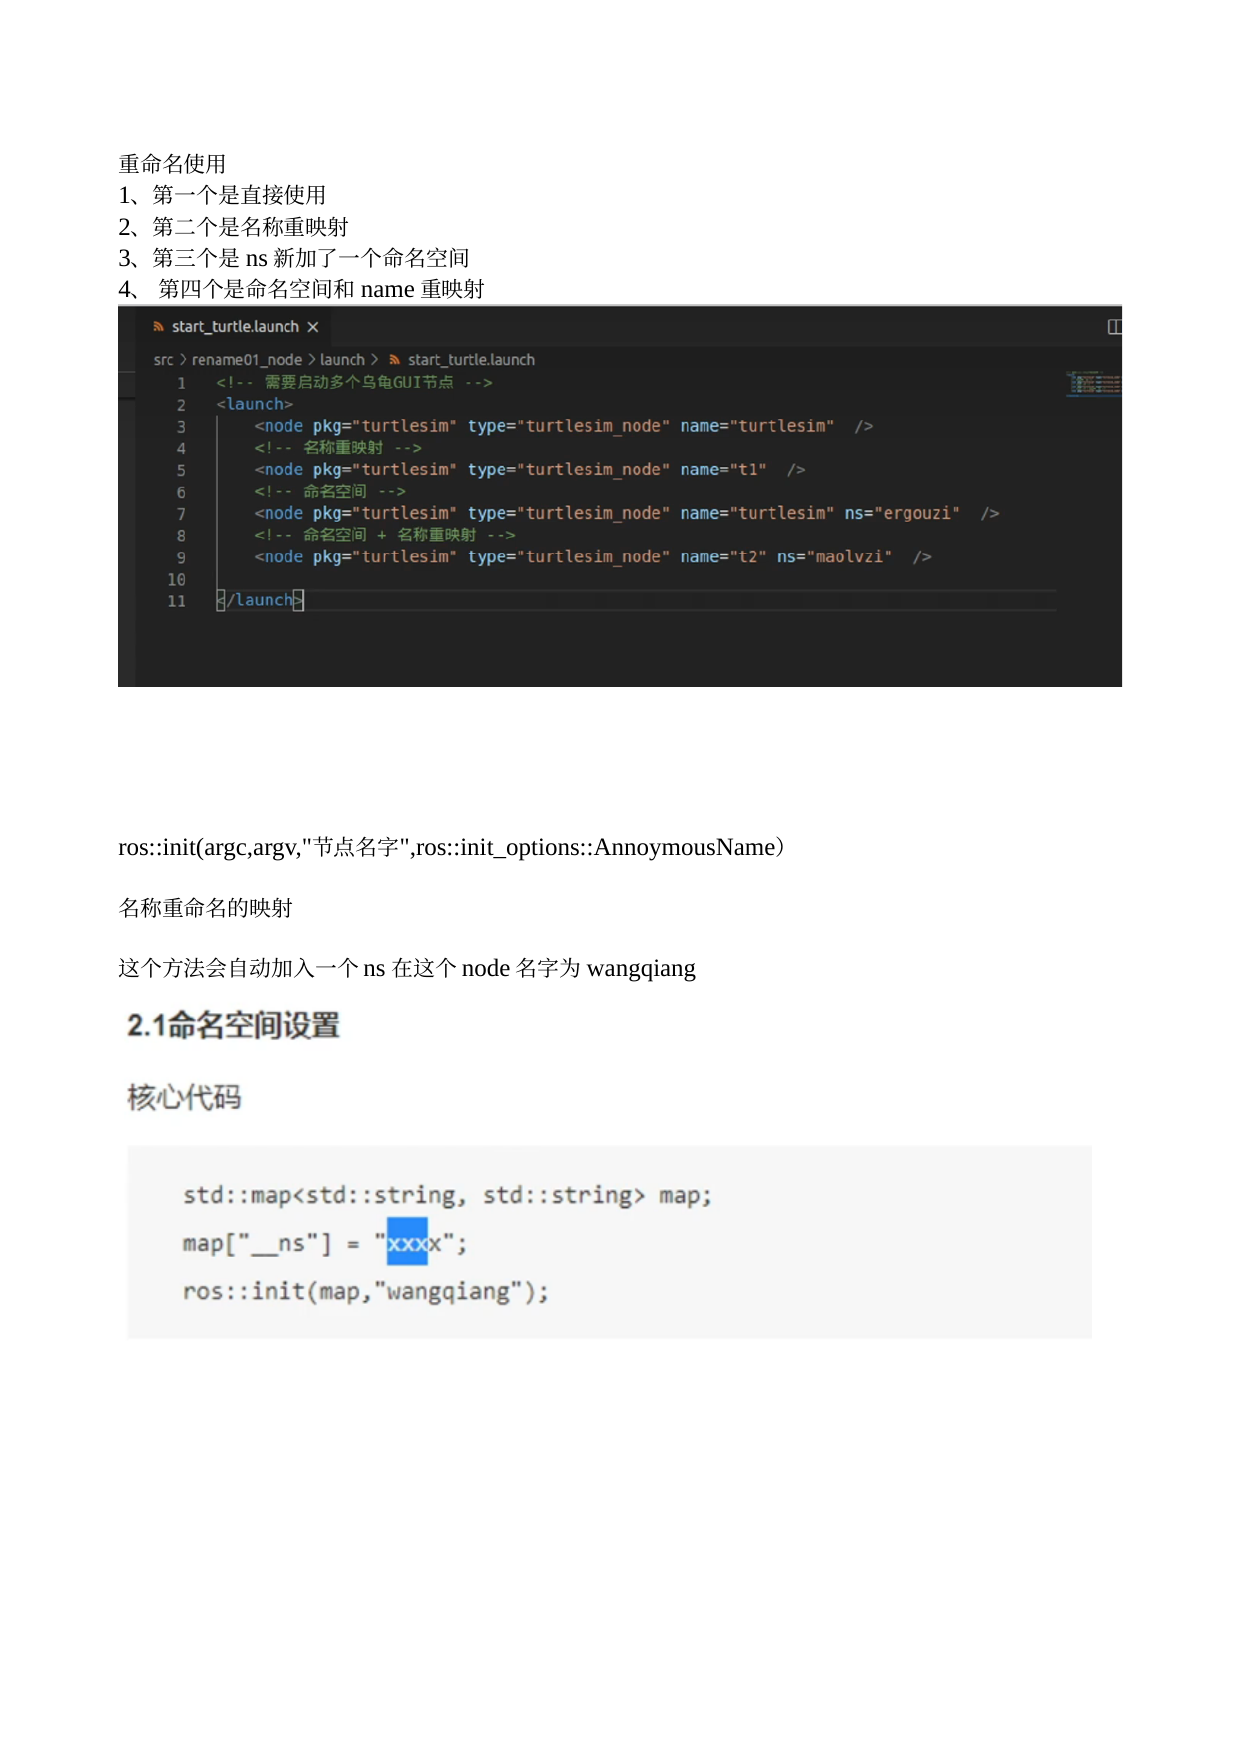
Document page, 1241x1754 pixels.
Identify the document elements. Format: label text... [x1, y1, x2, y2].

picture [88, 1000, 1092, 1342]
text 3、第三个是 ns新加了一个命名空间 [118, 241, 1122, 273]
text ros::init(argc,argv,"节点名字",ros::init_options::AnnoymousName） [118, 831, 1122, 862]
text 1、第一个是直接使用 [118, 178, 1122, 210]
picture [118, 304, 1123, 687]
text 4、 第四个是命名空间和 name重映射 [118, 273, 1122, 304]
text 2、第二个是名称重映射 [118, 210, 1122, 241]
text 名称重命名的映射 [118, 891, 1122, 922]
text 重命名使用 [118, 147, 1122, 178]
text 这个方法会自动加入一个ns 在这个node名字为 wangqiang [118, 951, 1122, 982]
